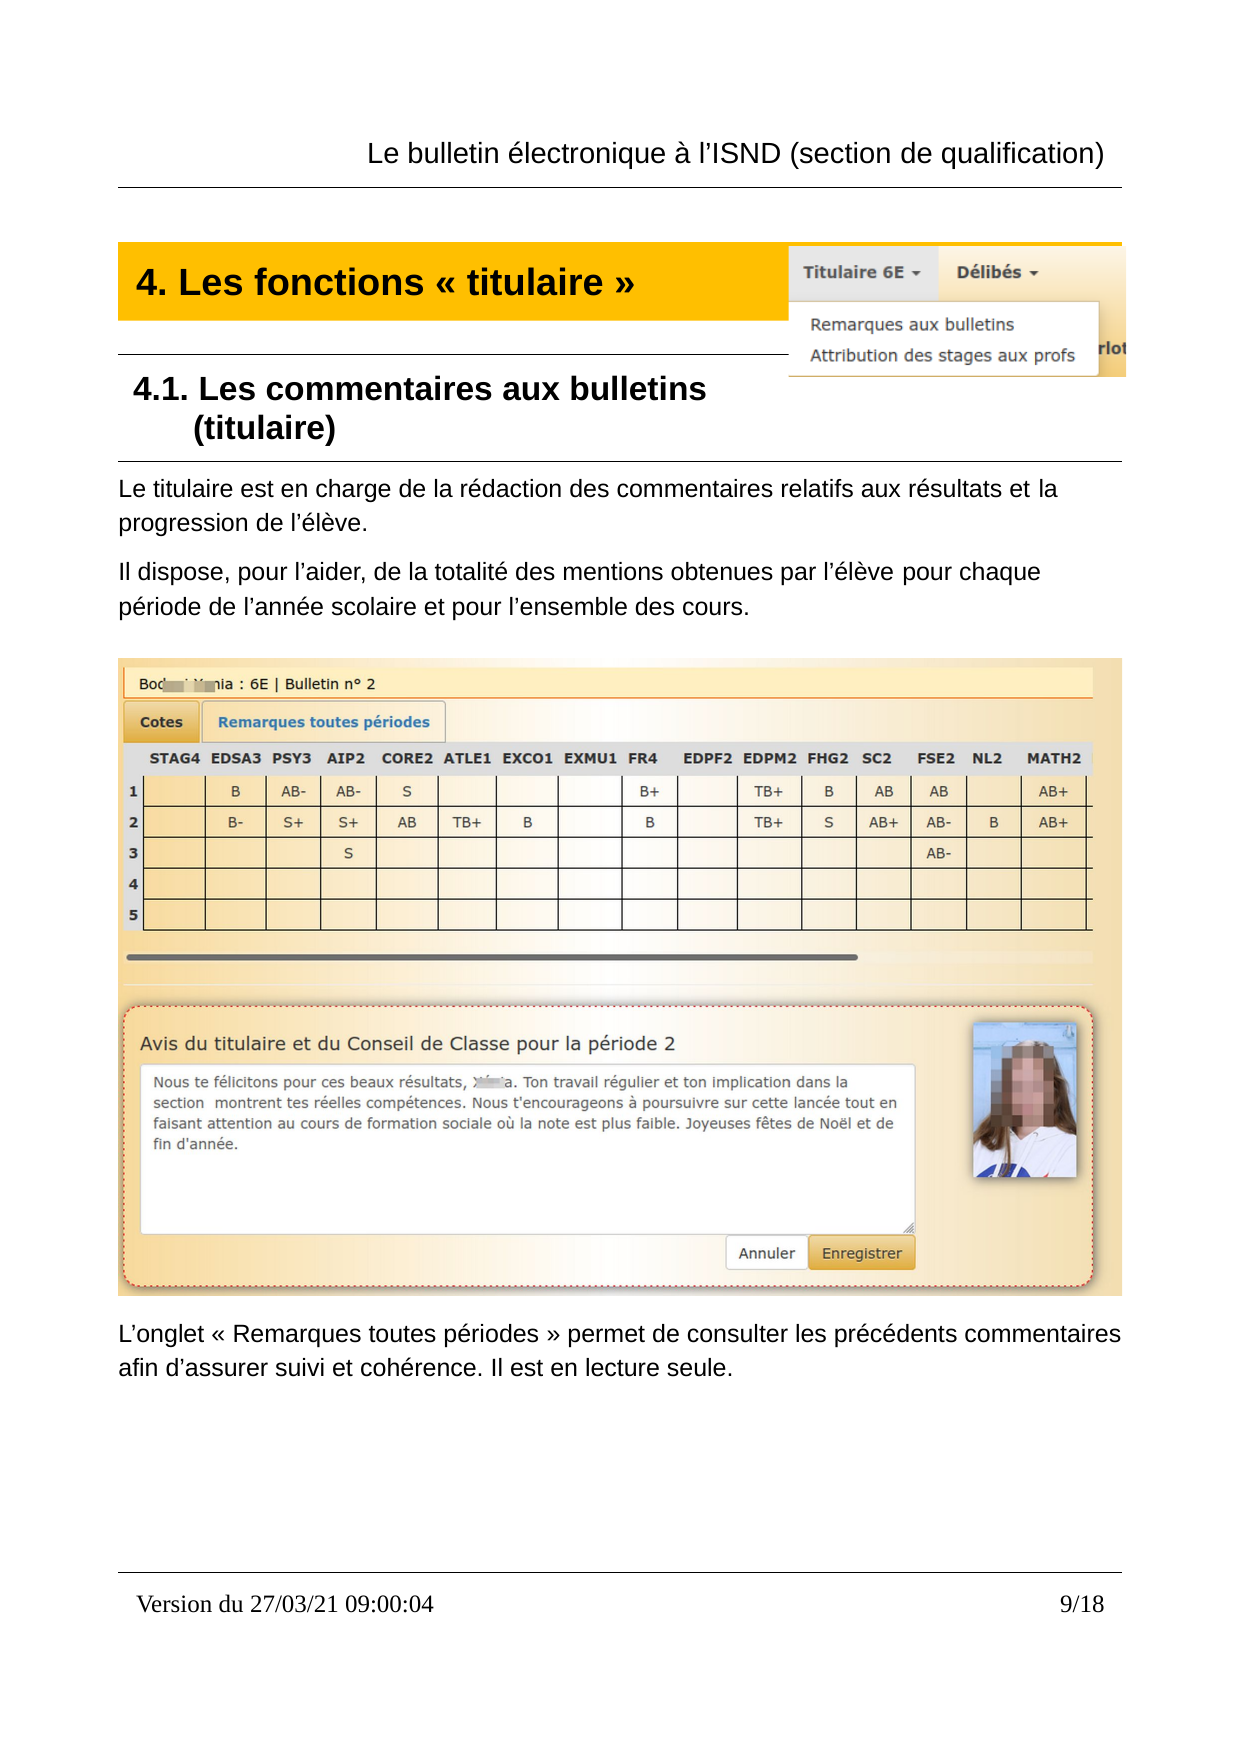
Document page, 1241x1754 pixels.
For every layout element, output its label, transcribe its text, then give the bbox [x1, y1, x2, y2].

picture [118, 658, 1123, 1296]
subtitle Les commentaires aux bulletins (titulaire) [118, 355, 1122, 461]
text Il dispose, pour l’aider, de la totalité des mentions obtenues par l’élève pour chaque période de l’année scolaire et pour l’ensemble des cours. [118, 557, 1122, 620]
subtitle Les fonctions « titulaire » [118, 242, 1122, 321]
text L’onglet « Remarques toutes périodes » permet de consulter les précédents commentaires afin d’assurer suivi et cohérence. Il est en lecture seule. [118, 1296, 1122, 1382]
text [118, 641, 1122, 658]
picture [788, 246, 1127, 377]
text Le titulaire est en charge de la rédaction des commentaires relatifs aux résultats et la progression de l’élève. [118, 474, 1122, 537]
